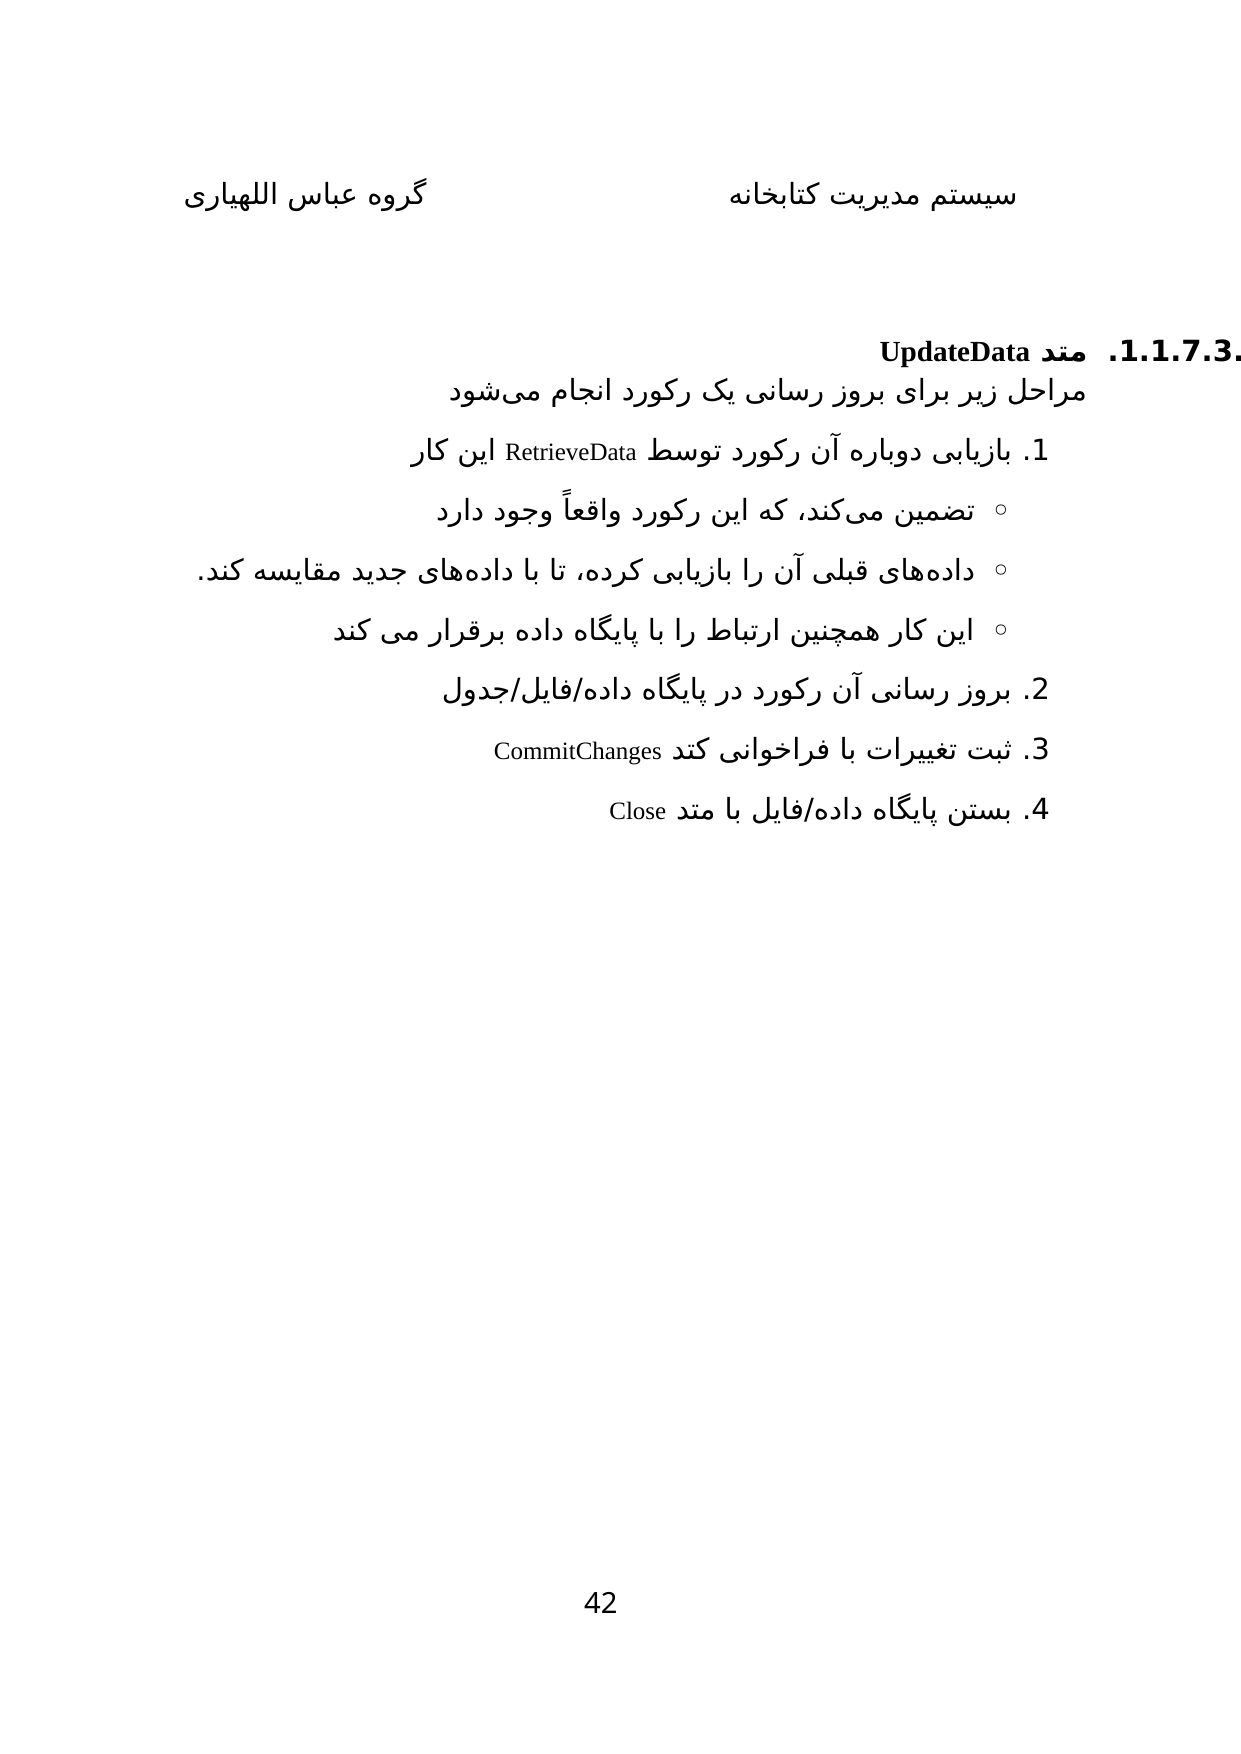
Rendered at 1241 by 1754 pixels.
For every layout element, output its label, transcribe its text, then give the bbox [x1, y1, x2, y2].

list بروز رسانی آن رکورد در پایگاه داده/فایل/جدول [114, 673, 1050, 707]
subtitle متد UpdateData [114, 334, 1087, 368]
list ثبت تغییرات با فراخوانی کتد CommitChanges [114, 732, 1050, 766]
list بستن پایگاه داده/فایل با متد Close [114, 792, 1050, 826]
list داده‌های قبلی آن را بازیابی کرده، تا با داده‌های جدید مقایسه کند. [114, 553, 1012, 587]
list تضمین می‌کند، که این رکورد واقعاً وجود دارد [114, 493, 1012, 527]
list این کار همچنین ارتباط را با پایگاه داده برقرار می کند [114, 613, 1012, 647]
text مراحل زیر برای بروز رسانی یک رکورد انجام می‌شود [114, 374, 1087, 408]
list بازیابی دوباره آن رکورد توسط RetrieveData این کار [114, 433, 1050, 467]
